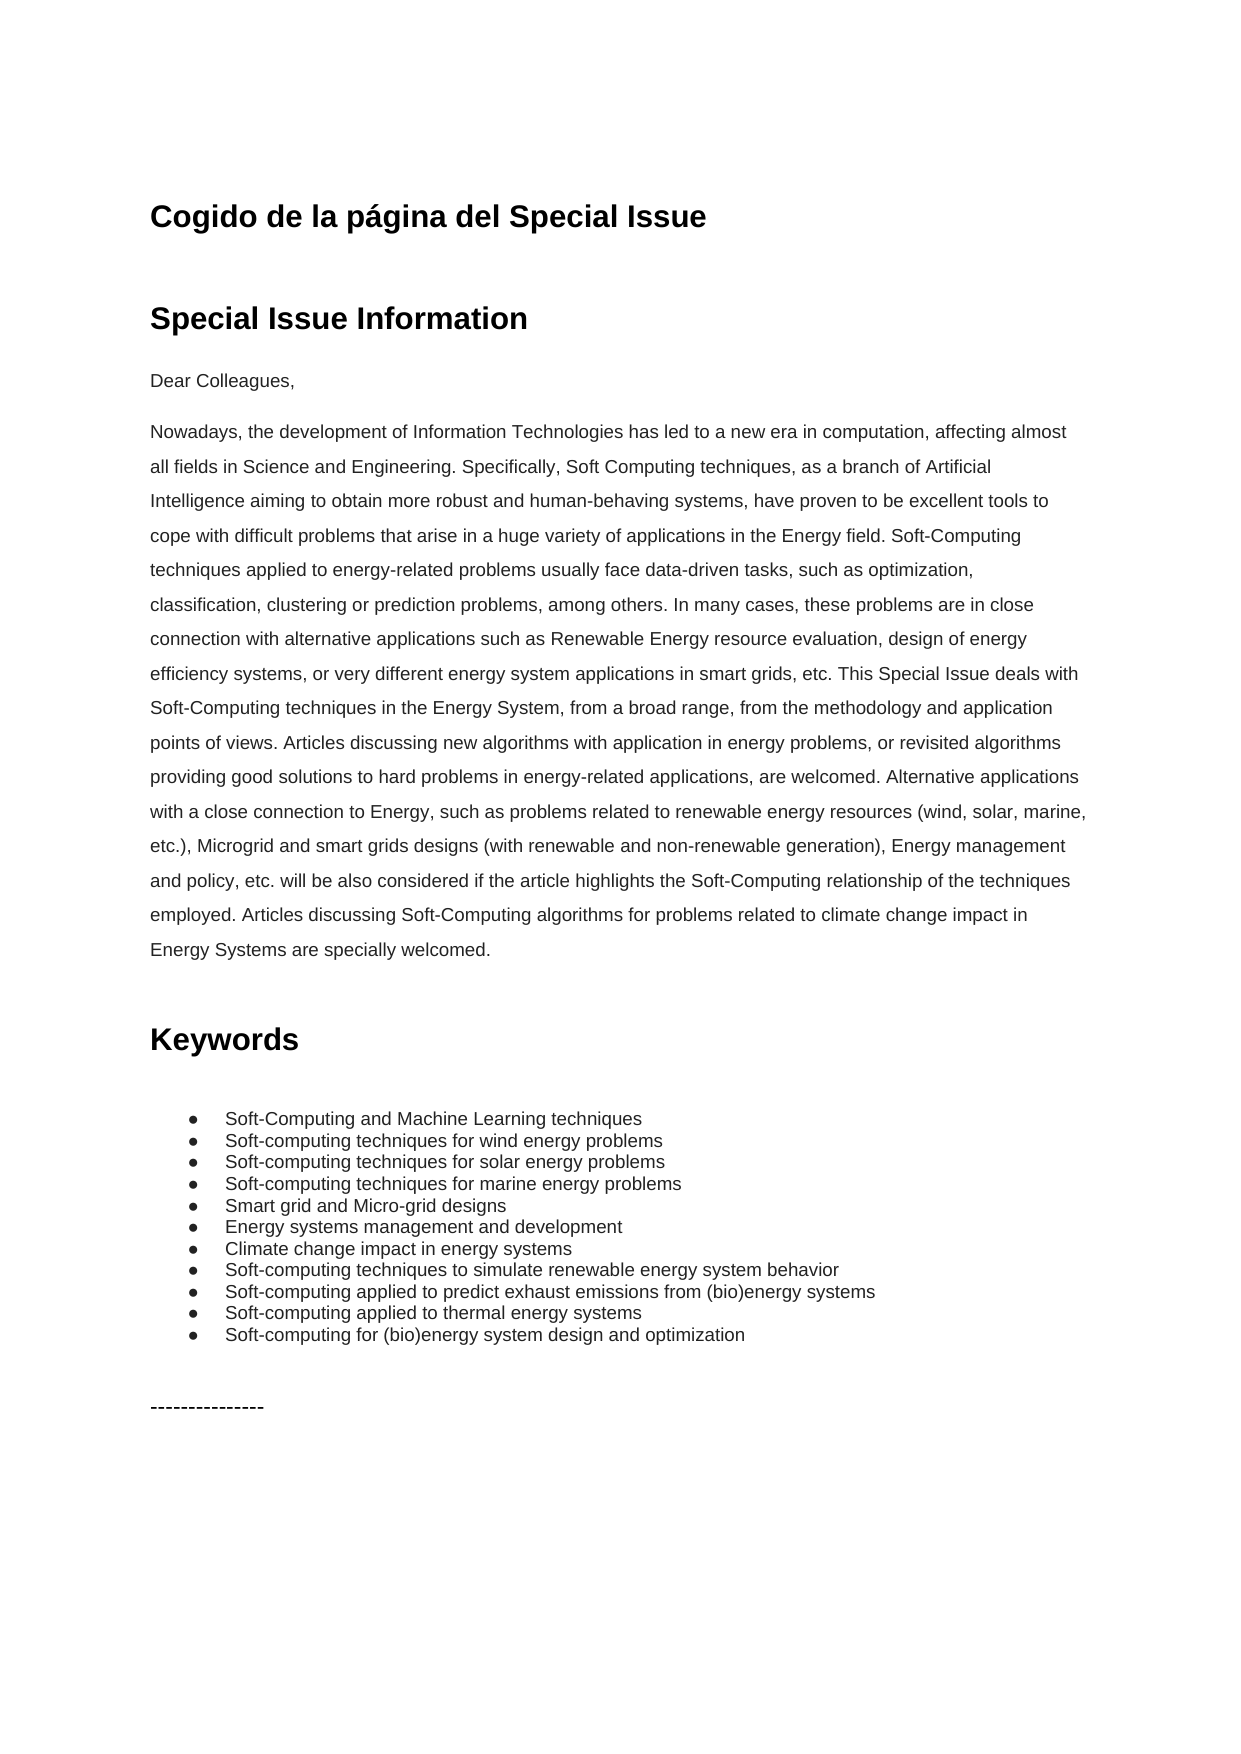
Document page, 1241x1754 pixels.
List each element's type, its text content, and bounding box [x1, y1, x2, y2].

text --------------- [150, 1393, 1090, 1419]
list Soft-computing for (bio)energy system design and optimization [187, 1324, 1090, 1345]
subtitle Keywords [150, 1021, 1090, 1057]
list Soft-computing techniques for wind energy problems [187, 1130, 1090, 1151]
list Soft-computing applied to thermal energy systems [187, 1302, 1090, 1324]
text Nowadays, the development of Information Technologies has led to a new era in computation, affecting almost all fields in Science and Engineering. Specifically, Soft Computing techniques, as a branch of Artificial Intelligence aiming to obtain more robust and human-behaving systems, have proven to be excellent tools to cope with difficult problems that arise in a huge variety of applications in the Energy field. Soft-Computing techniques applied to energy-related problems usually face data-driven tasks, such as optimization, classification, clustering or prediction problems, among others. In many cases, these problems are in close connection with alternative applications such as Renewable Energy resource evaluation, design of energy efficiency systems, or very different energy system applications in smart grids, etc. This Special Issue deals with Soft-Computing techniques in the Energy System, from a broad range, from the methodology and application points of views. Articles discussing new algorithms with application in energy problems, or revisited algorithms providing good solutions to hard problems in energy-related applications, are welcomed. Alternative applications with a close connection to Energy, such as problems related to renewable energy resources (wind, solar, marine, etc.), Microgrid and smart grids designs (with renewable and non-renewable generation), Energy management and policy, etc. will be also considered if the article highlights the Soft-Computing relationship of the techniques employed. Articles discussing Soft-Computing algorithms for problems related to climate change impact in Energy Systems are specially welcomed. [150, 421, 1090, 960]
list Climate change impact in energy systems [187, 1237, 1090, 1259]
list Soft-computing techniques to simulate renewable energy system behavior [187, 1259, 1090, 1281]
text Dear Colleagues, [150, 370, 1090, 392]
subtitle Cogido de la página del Special Issue [150, 198, 1090, 234]
list Smart grid and Micro-grid designs [187, 1194, 1090, 1216]
list Soft-computing techniques for solar energy problems [187, 1151, 1090, 1173]
list Soft-computing techniques for marine energy problems [187, 1173, 1090, 1194]
list Soft-Computing and Machine Learning techniques [187, 1108, 1090, 1130]
list Soft-computing applied to predict exhaust emissions from (bio)energy systems [187, 1281, 1090, 1302]
list Energy systems management and development [187, 1216, 1090, 1237]
subtitle Special Issue Information [150, 300, 1090, 336]
